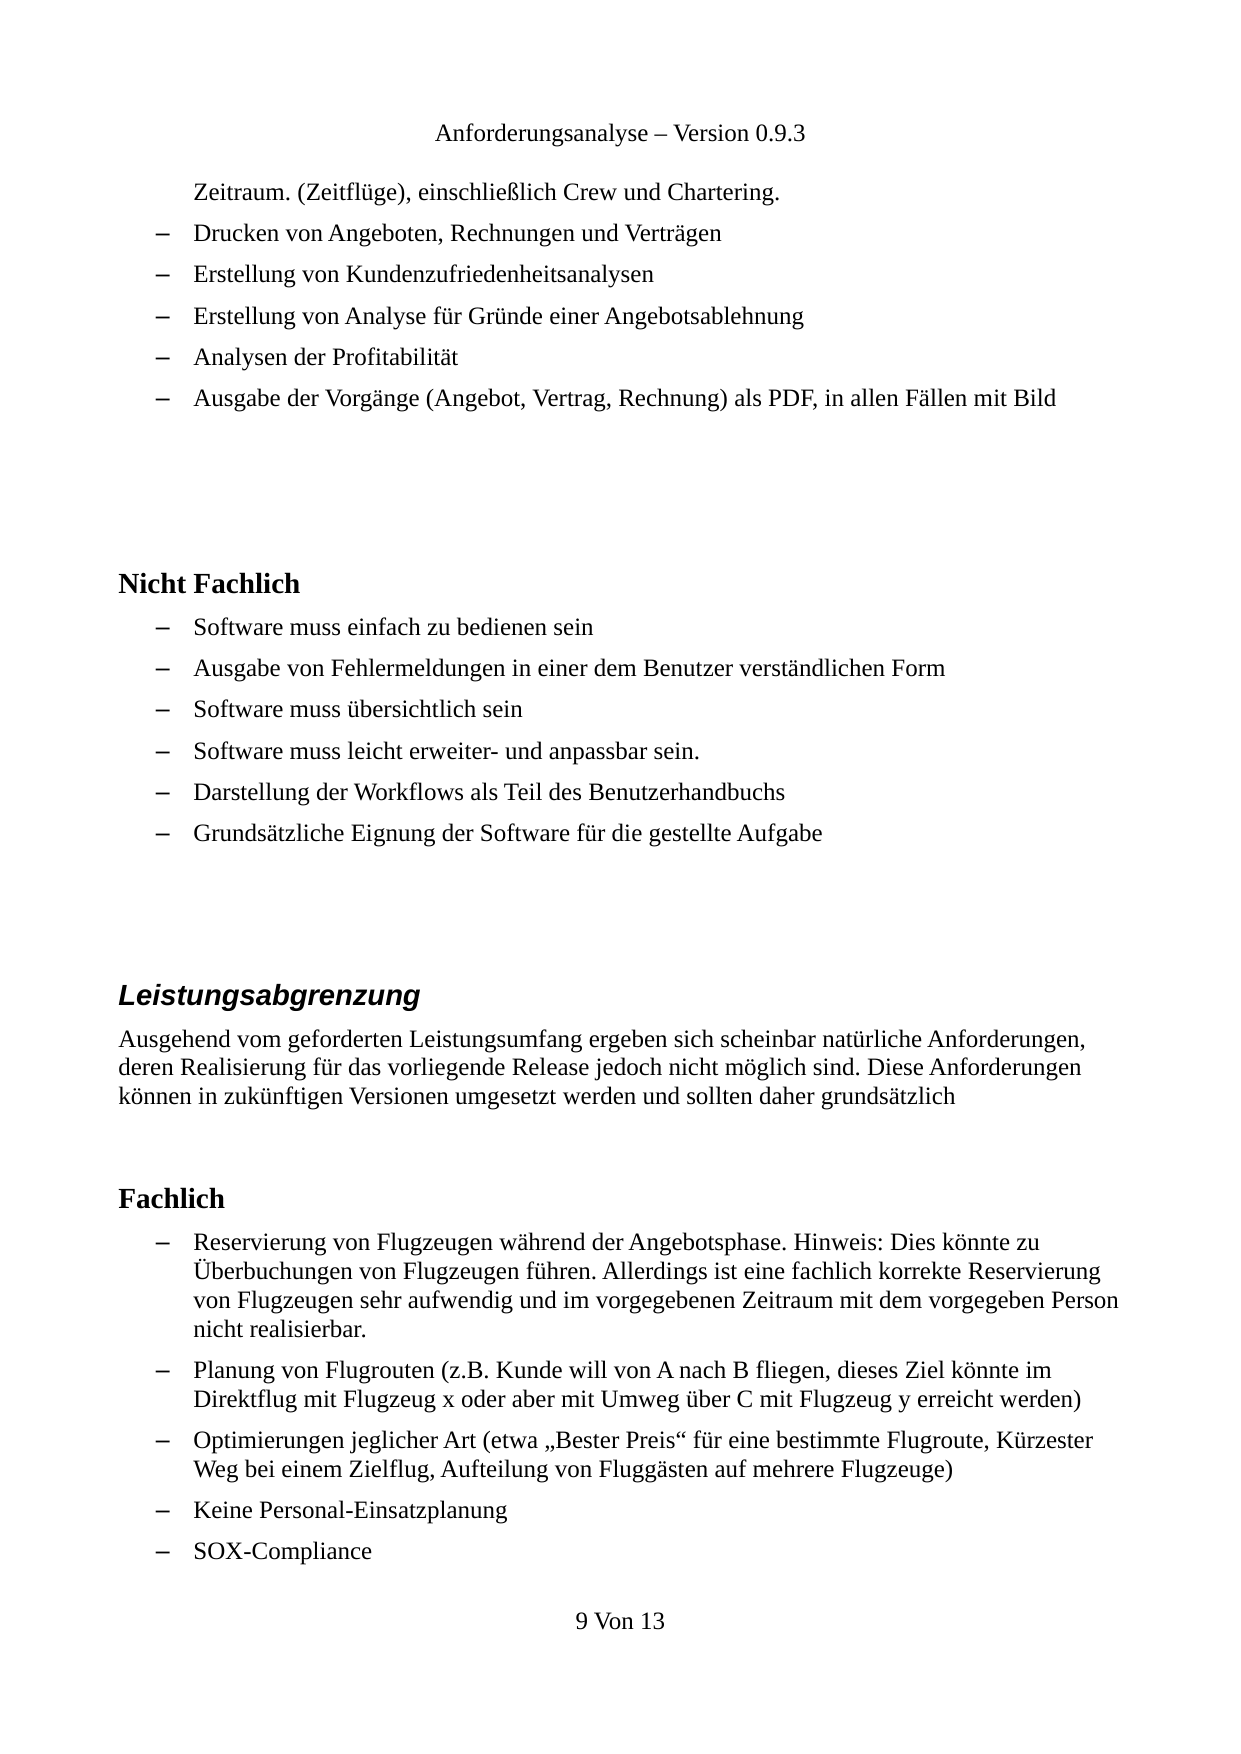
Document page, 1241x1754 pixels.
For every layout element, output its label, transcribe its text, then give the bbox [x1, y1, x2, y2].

list Zeitraum. (Zeitflüge), einschließlich Crew und Chartering. [156, 177, 1122, 206]
list Erstellung von Kundenzufriedenheitsanalysen [156, 259, 1122, 288]
list Planung von Flugrouten (z.B. Kunde will von A nach B fliegen, dieses Ziel könnte im Direktflug mit Flugzeug x oder aber mit Umweg über C mit Flugzeug y erreicht werden) [156, 1355, 1122, 1412]
list Grundsätzliche Eignung der Software für die gestellte Aufgabe [156, 818, 1122, 847]
subtitle Leistungsabgrenzung [118, 978, 1122, 1011]
text Ausgehend vom geforderten Leistungsumfang ergeben sich scheinbar natürliche Anforderungen, deren Realisierung für das vorliegende Release jedoch nicht möglich sind. Diese Anforderungen können in zukünftigen Versionen umgesetzt werden und sollten daher grundsätzlich [118, 1024, 1122, 1110]
subtitle Fachlich [118, 1181, 1122, 1215]
list Drucken von Angeboten, Rechnungen und Verträgen [156, 218, 1122, 247]
list Reservierung von Flugzeugen während der Angebotsphase. Hinweis: Dies könnte zu Überbuchungen von Flugzeugen führen. Allerdings ist eine fachlich korrekte Reservierung von Flugzeugen sehr aufwendig und im vorgegebenen Zeitraum mit dem vorgegeben Person nicht realisierbar. [156, 1227, 1122, 1342]
list Software muss leicht erweiter- und anpassbar sein. [156, 736, 1122, 764]
list Ausgabe von Fehlermeldungen in einer dem Benutzer verständlichen Form [156, 653, 1122, 682]
list Optimierungen jeglicher Art (etwa „Bester Preis“ für eine bestimmte Flugroute, Kürzester Weg bei einem Zielflug, Aufteilung von Fluggästen auf mehrere Flugzeuge) [156, 1425, 1122, 1482]
list Darstellung der Workflows als Teil des Benutzerhandbuchs [156, 777, 1122, 806]
list Ausgabe der Vorgänge (Angebot, Vertrag, Rechnung) als PDF, in allen Fällen mit Bild [156, 383, 1122, 412]
list Analysen der Profitabilität [156, 342, 1122, 371]
subtitle Nicht Fachlich [118, 566, 1122, 600]
list SOX-Compliance [156, 1536, 1122, 1565]
list Software muss einfach zu bedienen sein [156, 612, 1122, 641]
list Erstellung von Analyse für Gründe einer Angebotsablehnung [156, 301, 1122, 329]
list Software muss übersichtlich sein [156, 694, 1122, 723]
list Keine Personal-Einsatzplanung [156, 1495, 1122, 1524]
